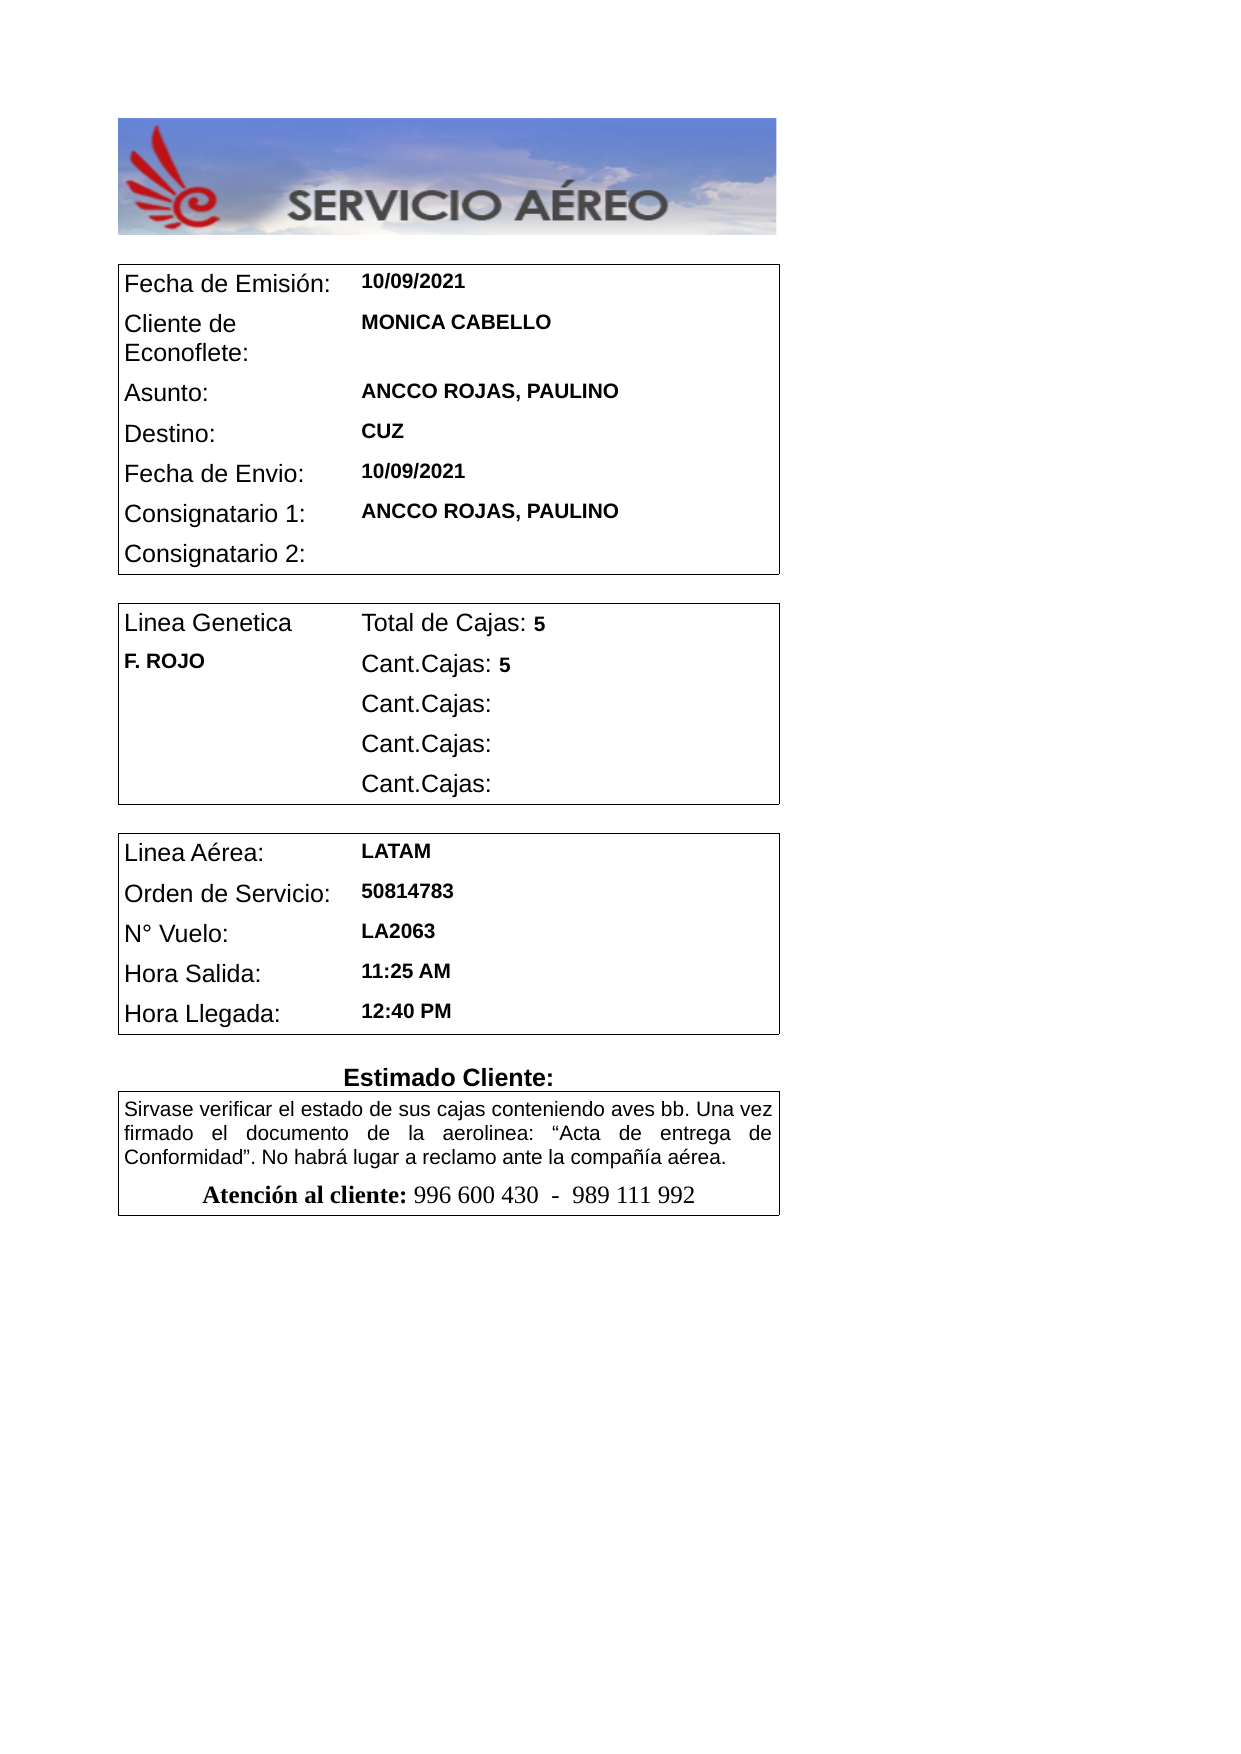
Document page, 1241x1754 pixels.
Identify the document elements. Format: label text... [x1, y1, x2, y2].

table_cell Cant.Cajas: [356, 764, 779, 804]
table_cell Total de Cajas: 5 [356, 604, 779, 643]
table_cell [356, 805, 779, 833]
table_cell Orden de Servicio: [119, 873, 356, 913]
table_cell ANCCO ROJAS, PAULINO [356, 373, 779, 413]
table_cell 10/09/2021 [356, 453, 779, 493]
table_cell Hora Llegada: [119, 994, 356, 1034]
table_cell Cant.Cajas: [356, 683, 779, 723]
table_cell Cant.Cajas: [356, 723, 779, 763]
table_header Fecha de Emisión: [119, 265, 356, 304]
table_cell [118, 805, 356, 833]
table_cell Consignatario 1: [119, 493, 356, 533]
table_cell Cliente de Econoflete: [119, 304, 356, 373]
table_cell ANCCO ROJAS, PAULINO [356, 493, 779, 533]
table_cell Sirvase verificar el estado de sus cajas conteniendo aves bb. Una vez firmado el documento de la aerolinea: “Acta de entrega de Conformidad”. No habrá lugar a reclamo ante la compañía aérea. [119, 1092, 779, 1175]
table_cell 12:40 PM [356, 994, 779, 1034]
table_cell [356, 534, 779, 574]
table_cell Atención al cliente: 996 600 430 - 989 111 992 [119, 1175, 779, 1215]
table_cell [119, 764, 356, 804]
table_cell CUZ [356, 413, 779, 453]
table_cell N° Vuelo: [119, 913, 356, 953]
table_cell Fecha de Envio: [119, 453, 356, 493]
table_cell [356, 575, 779, 603]
table_cell Estimado Cliente: [118, 1035, 779, 1091]
table_cell MONICA CABELLO [356, 304, 779, 373]
table_cell [118, 575, 356, 603]
table_header 10/09/2021 [356, 265, 779, 304]
table_cell F. ROJO [119, 643, 356, 683]
table_cell LATAM [356, 834, 779, 873]
table_cell Linea Genetica [119, 604, 356, 643]
table_cell Cant.Cajas: 5 [356, 643, 779, 683]
table_cell Destino: [119, 413, 356, 453]
table_cell [119, 723, 356, 763]
table_cell [119, 683, 356, 723]
table_cell Asunto: [119, 373, 356, 413]
table_cell Hora Salida: [119, 953, 356, 993]
table_cell 50814783 [356, 873, 779, 913]
picture [118, 118, 777, 235]
table_cell LA2063 [356, 913, 779, 953]
table_cell 11:25 AM [356, 953, 779, 993]
table_cell Linea Aérea: [119, 834, 356, 873]
table_cell Consignatario 2: [119, 534, 356, 574]
